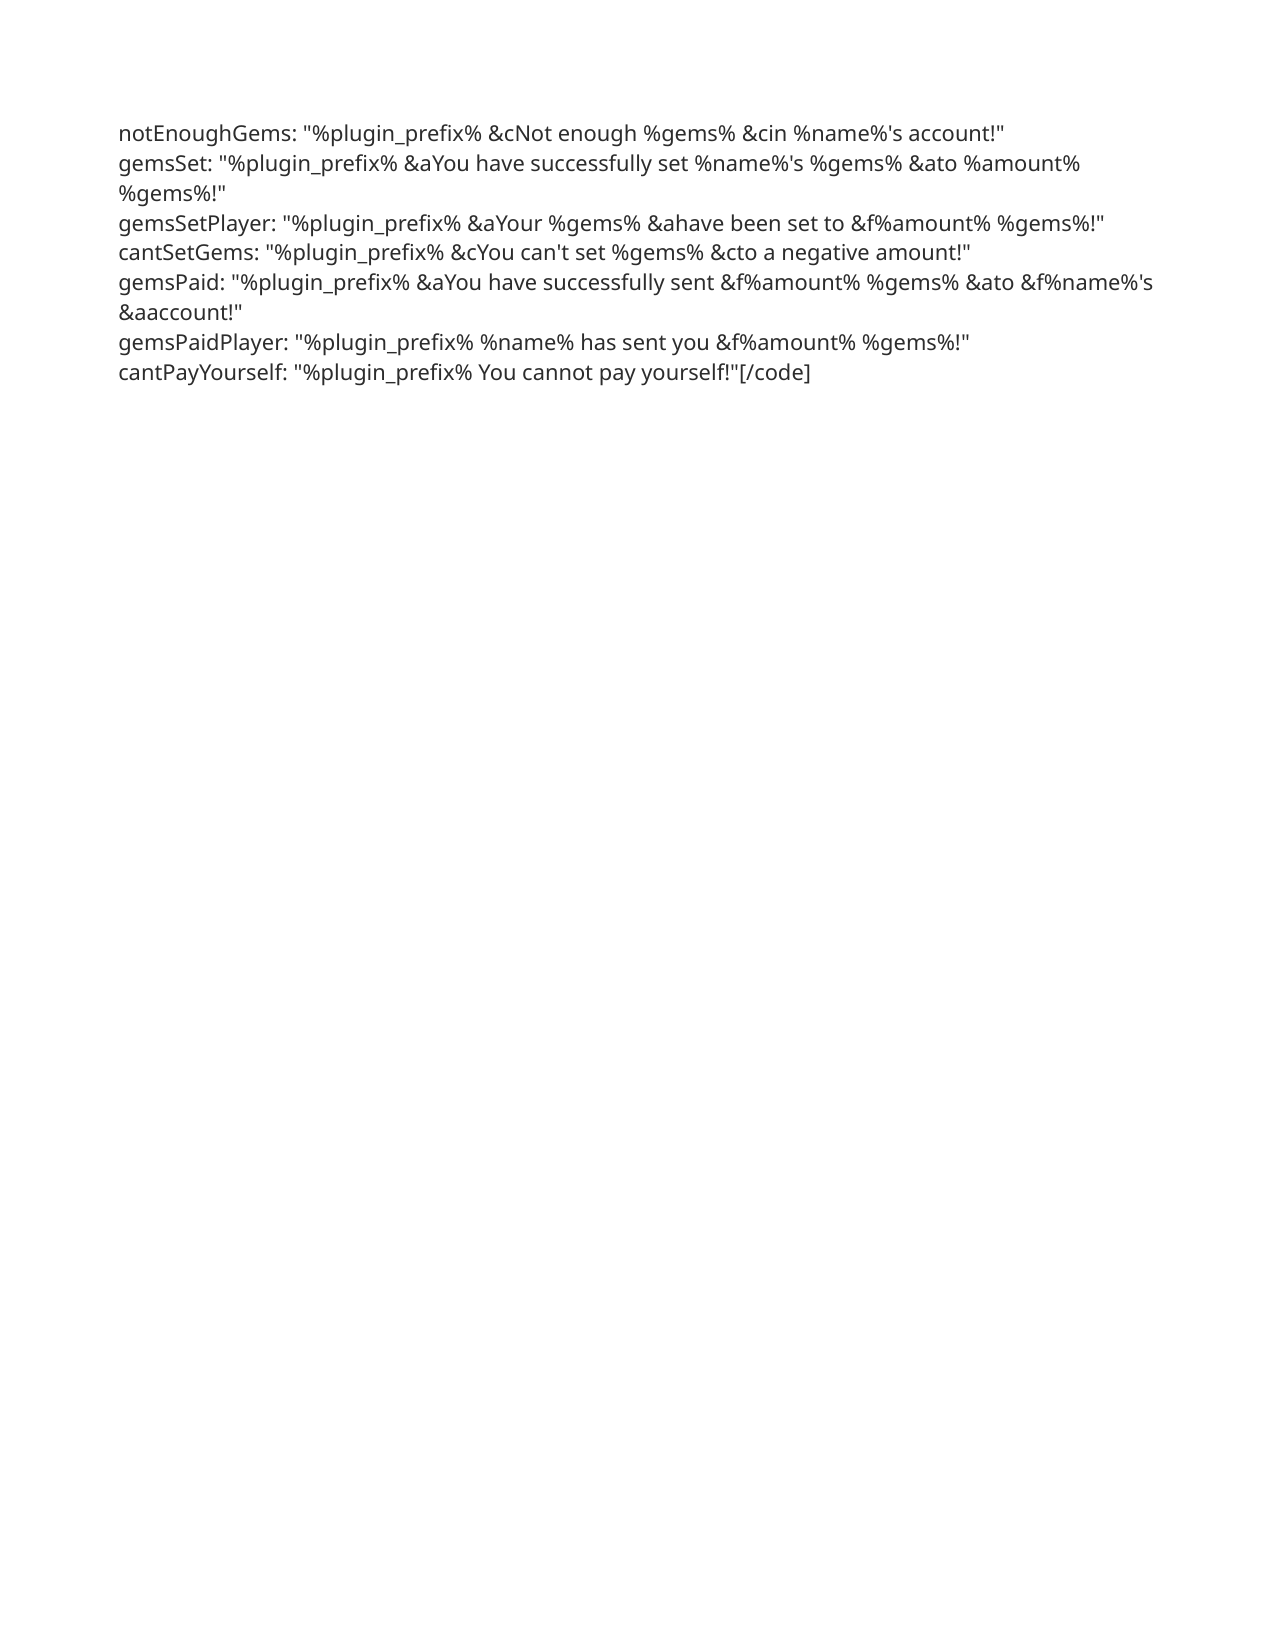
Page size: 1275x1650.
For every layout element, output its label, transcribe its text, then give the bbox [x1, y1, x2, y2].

text cantSetGems: "%plugin_prefix% &cYou can't set %gems% &cto a negative amount!" [118, 237, 1157, 267]
text gemsPaid: "%plugin_prefix% &aYou have successfully sent &f%amount% %gems% &ato &f%name%'s &aaccount!" [118, 267, 1157, 327]
text notEnoughGems: "%plugin_prefix% &cNot enough %gems% &cin %name%'s account!" [118, 118, 1157, 148]
text cantPayYourself: "%plugin_prefix% You cannot pay yourself!"[/code] [118, 356, 1157, 386]
text gemsSet: "%plugin_prefix% &aYou have successfully set %name%'s %gems% &ato %amount% %gems%!" [118, 148, 1157, 207]
text gemsSetPlayer: "%plugin_prefix% &aYour %gems% &ahave been set to &f%amount% %gems%!" [118, 207, 1157, 237]
text gemsPaidPlayer: "%plugin_prefix% %name% has sent you &f%amount% %gems%!" [118, 327, 1157, 356]
